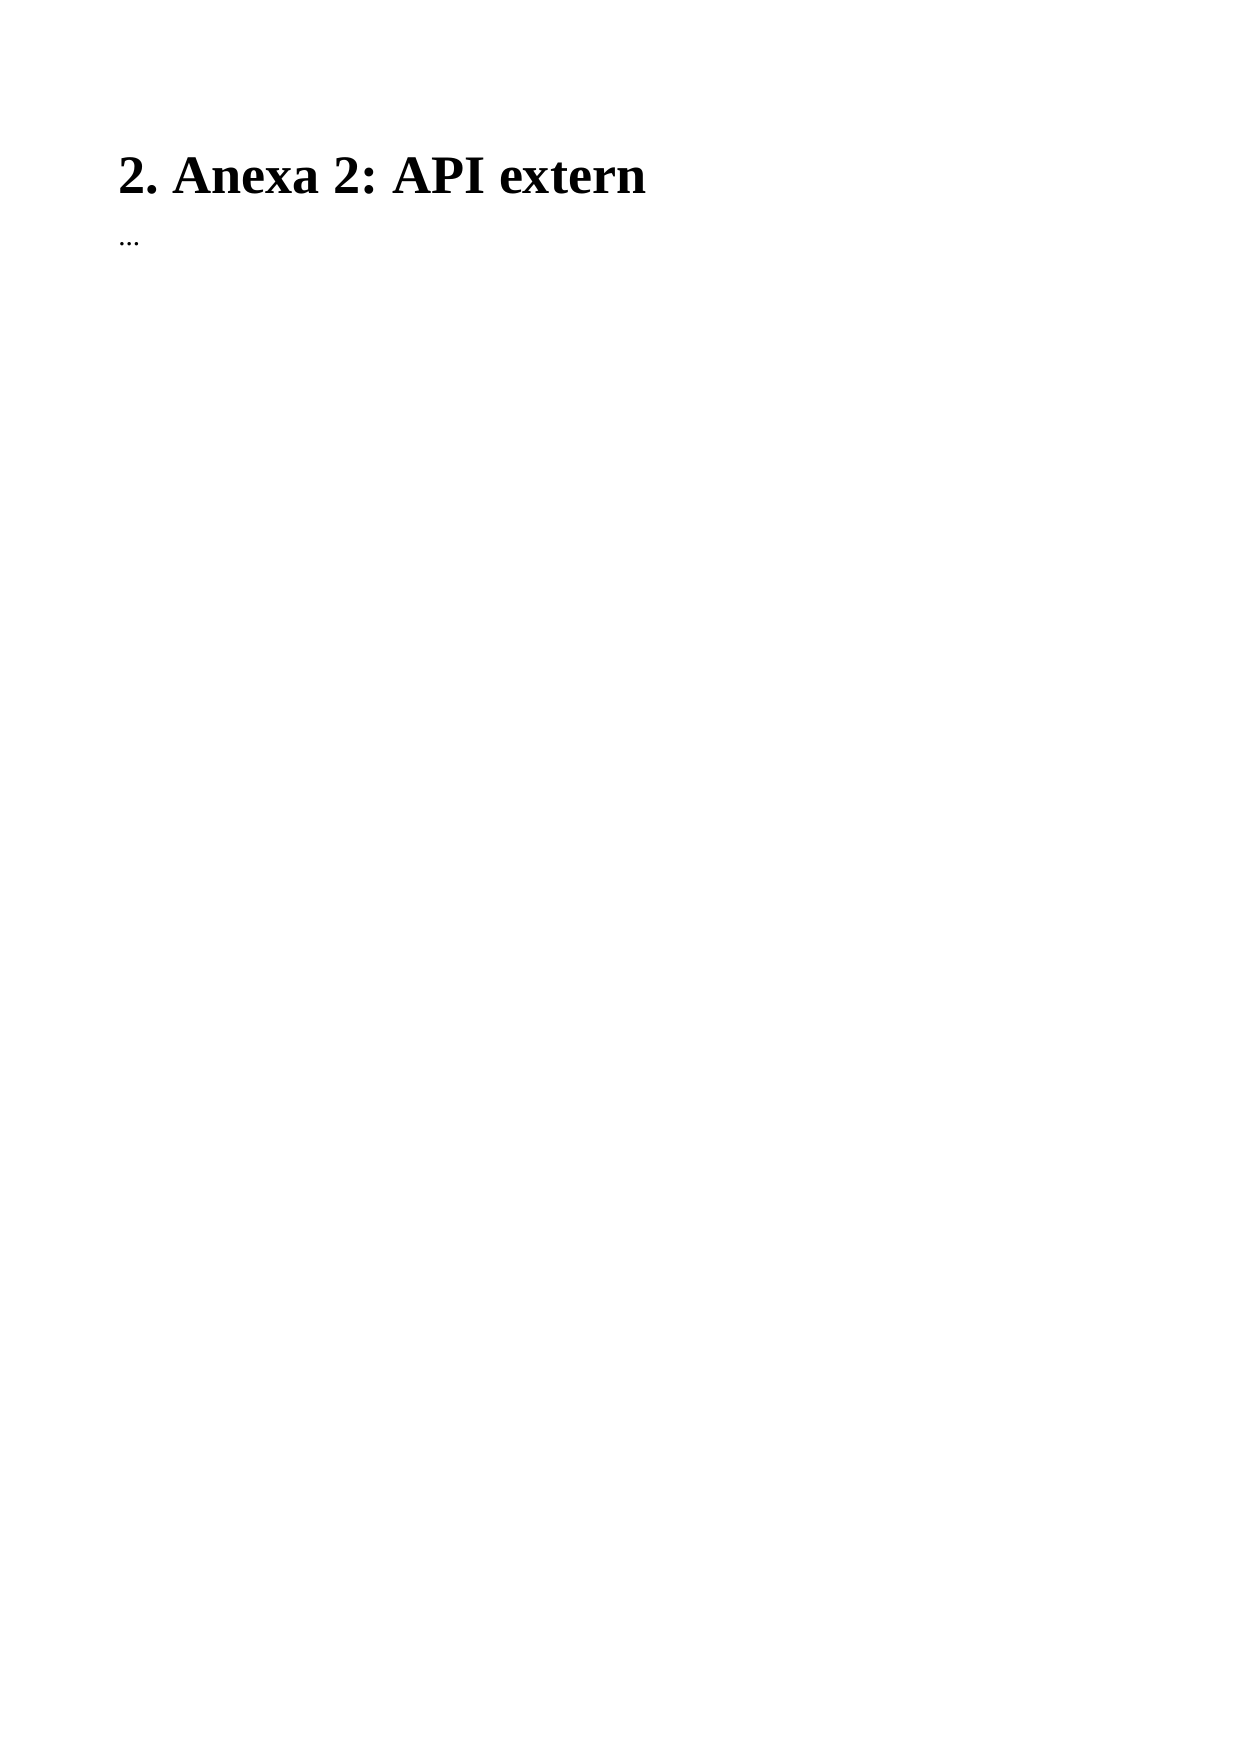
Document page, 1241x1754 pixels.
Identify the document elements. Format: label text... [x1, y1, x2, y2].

subtitle 2. Anexa 2: API extern [118, 143, 1122, 205]
text ... [118, 218, 1122, 251]
